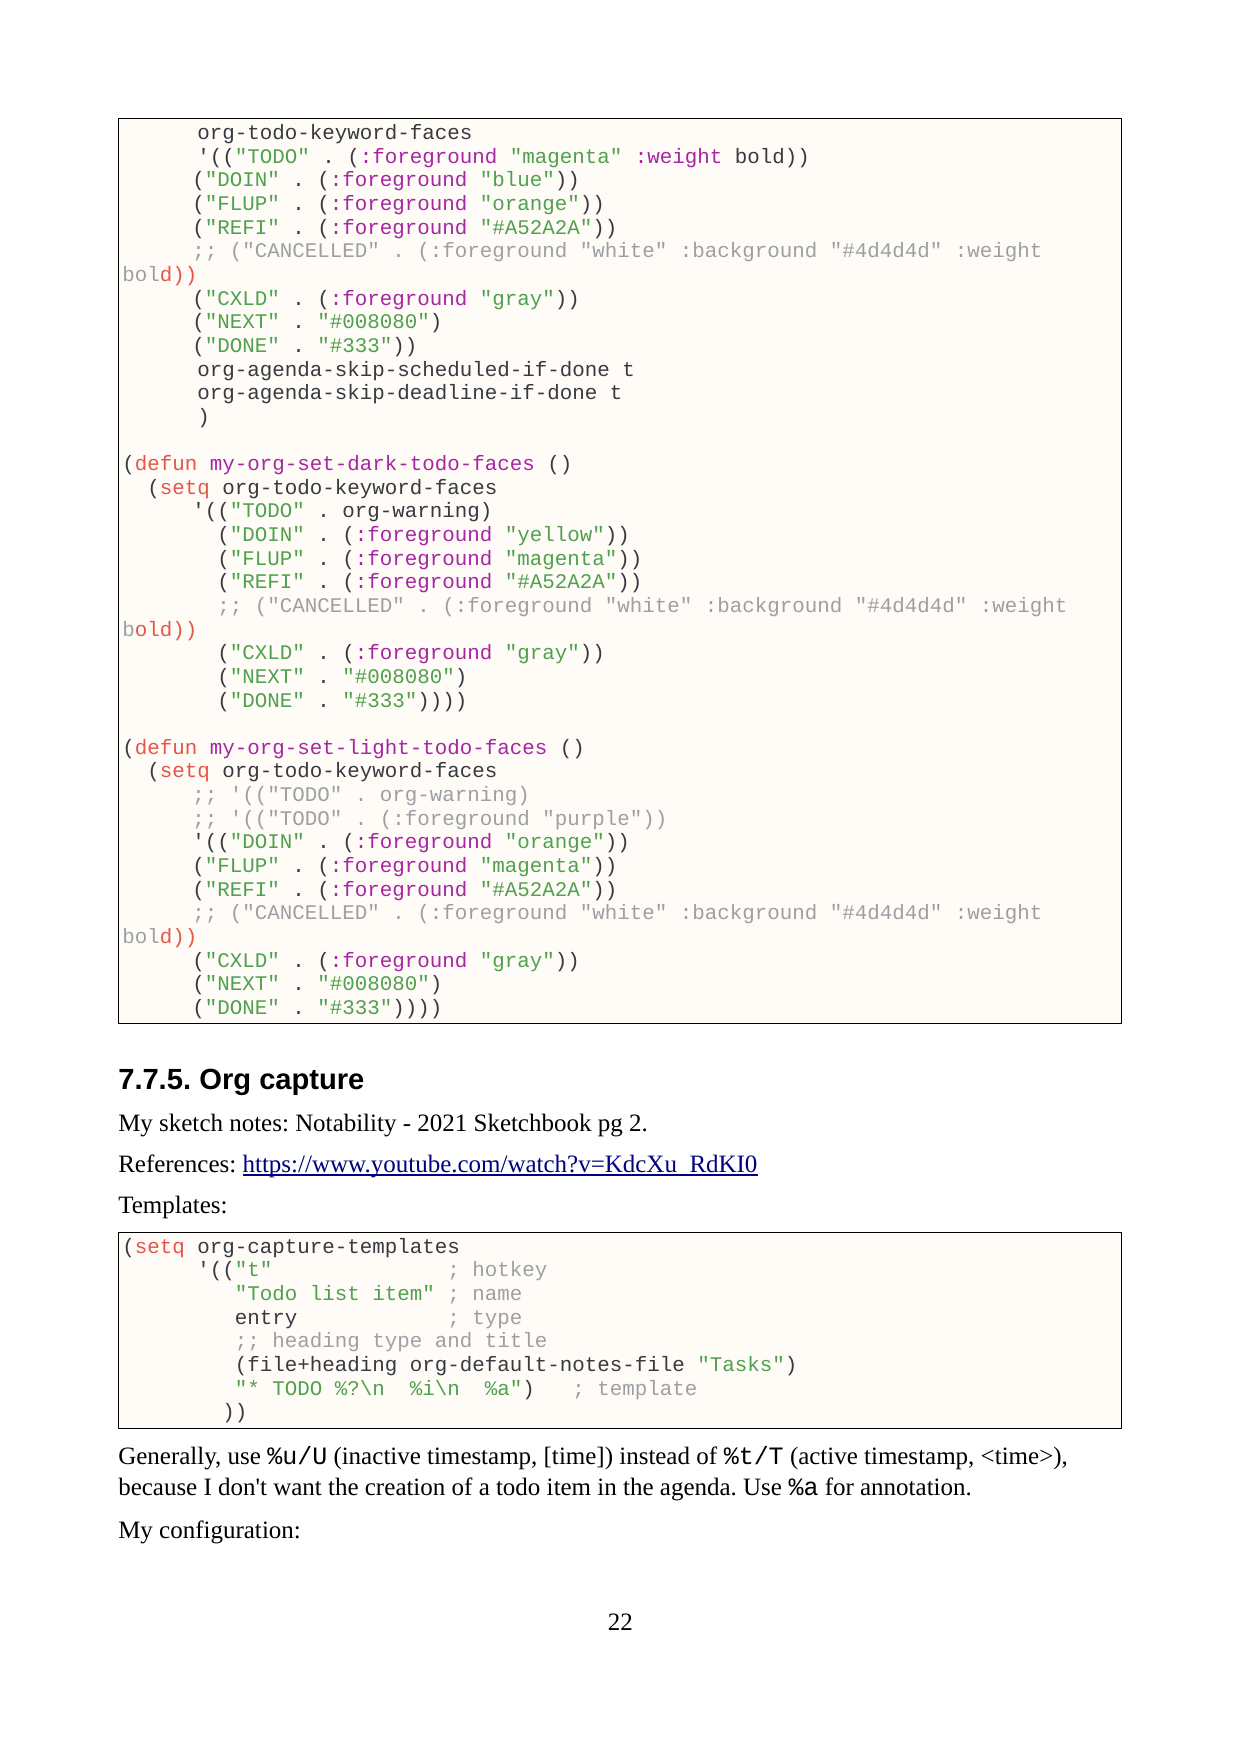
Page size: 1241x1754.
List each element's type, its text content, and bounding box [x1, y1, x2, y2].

text '(("TODO" . (:foreground "magenta" :weight bold)) [119, 142, 1121, 165]
text org-agenda-skip-scheduled-if-done t [119, 354, 1121, 378]
text org-agenda-skip-deadline-if-done t [119, 378, 1121, 402]
text org-todo-keyword-faces [119, 119, 1121, 142]
text '(("t" ; hotkey [119, 1255, 1121, 1279]
text ("CXLD" . (:foreground "gray")) [119, 284, 1121, 307]
text My sketch notes: Notability - 2021 Sketchbook pg 2. [118, 1108, 1122, 1137]
text (defun my-org-set-dark-todo-faces () [119, 449, 1121, 473]
text ("REFI" . (:foreground "#A52A2A")) [119, 567, 1121, 591]
text )) [119, 1397, 1121, 1428]
text "* TODO %?\n %i\n %a") ; template [119, 1374, 1121, 1397]
text ("DONE" . "#333")) [119, 331, 1121, 354]
text ;; '(("TODO" . org-warning) [119, 780, 1121, 804]
text ("NEXT" . "#008080") [119, 662, 1121, 686]
text ("DOIN" . (:foreground "blue")) [119, 165, 1121, 189]
text ("FLUP" . (:foreground "magenta")) [119, 851, 1121, 875]
text ;; heading type and title [119, 1326, 1121, 1350]
text (setq org-capture-templates [119, 1233, 1121, 1255]
text ("FLUP" . (:foreground "magenta")) [119, 544, 1121, 567]
text ("CXLD" . (:foreground "gray")) [119, 638, 1121, 662]
subtitle Org capture [118, 1062, 1122, 1096]
text '(("DOIN" . (:foreground "orange")) [119, 827, 1121, 851]
text entry ; type [119, 1303, 1121, 1326]
text (file+heading org-default-notes-file "Tasks") [119, 1350, 1121, 1374]
text My configuration: [118, 1515, 1122, 1544]
text ;; ("CANCELLED" . (:foreground "white" :background "#4d4d4d" :weight bold)) [119, 898, 1121, 946]
text '(("TODO" . org-warning) [119, 496, 1121, 520]
text ("DOIN" . (:foreground "yellow")) [119, 520, 1121, 544]
text Templates: [118, 1191, 1122, 1219]
text ;; ("CANCELLED" . (:foreground "white" :background "#4d4d4d" :weight bold)) [119, 236, 1121, 284]
text ;; ("CANCELLED" . (:foreground "white" :background "#4d4d4d" :weight bold)) [119, 591, 1121, 638]
text ("REFI" . (:foreground "#A52A2A")) [119, 213, 1121, 236]
text ("REFI" . (:foreground "#A52A2A")) [119, 875, 1121, 898]
text (setq org-todo-keyword-faces [119, 757, 1121, 780]
text ) [119, 402, 1121, 426]
text (defun my-org-set-light-todo-faces () [119, 733, 1121, 757]
text "Todo list item" ; name [119, 1279, 1121, 1303]
text ;; '(("TODO" . (:foreground "purple")) [119, 804, 1121, 827]
text ("FLUP" . (:foreground "orange")) [119, 189, 1121, 213]
text ("NEXT" . "#008080") [119, 307, 1121, 331]
text ("DONE" . "#333")))) [119, 993, 1121, 1023]
text Generally, use %u/U (inactive timestamp, [time]) instead of %t/T (active timestamp, <time>), because I don't want the creation of a todo item in the agenda. Use %a for annotation. [118, 1441, 1122, 1503]
text ("NEXT" . "#008080") [119, 969, 1121, 993]
text ("DONE" . "#333")))) [119, 686, 1121, 709]
text References: https://www.youtube.com/watch?v=KdcXu_RdKI0 [118, 1149, 1122, 1178]
text ("CXLD" . (:foreground "gray")) [119, 946, 1121, 969]
text (setq org-todo-keyword-faces [119, 473, 1121, 496]
